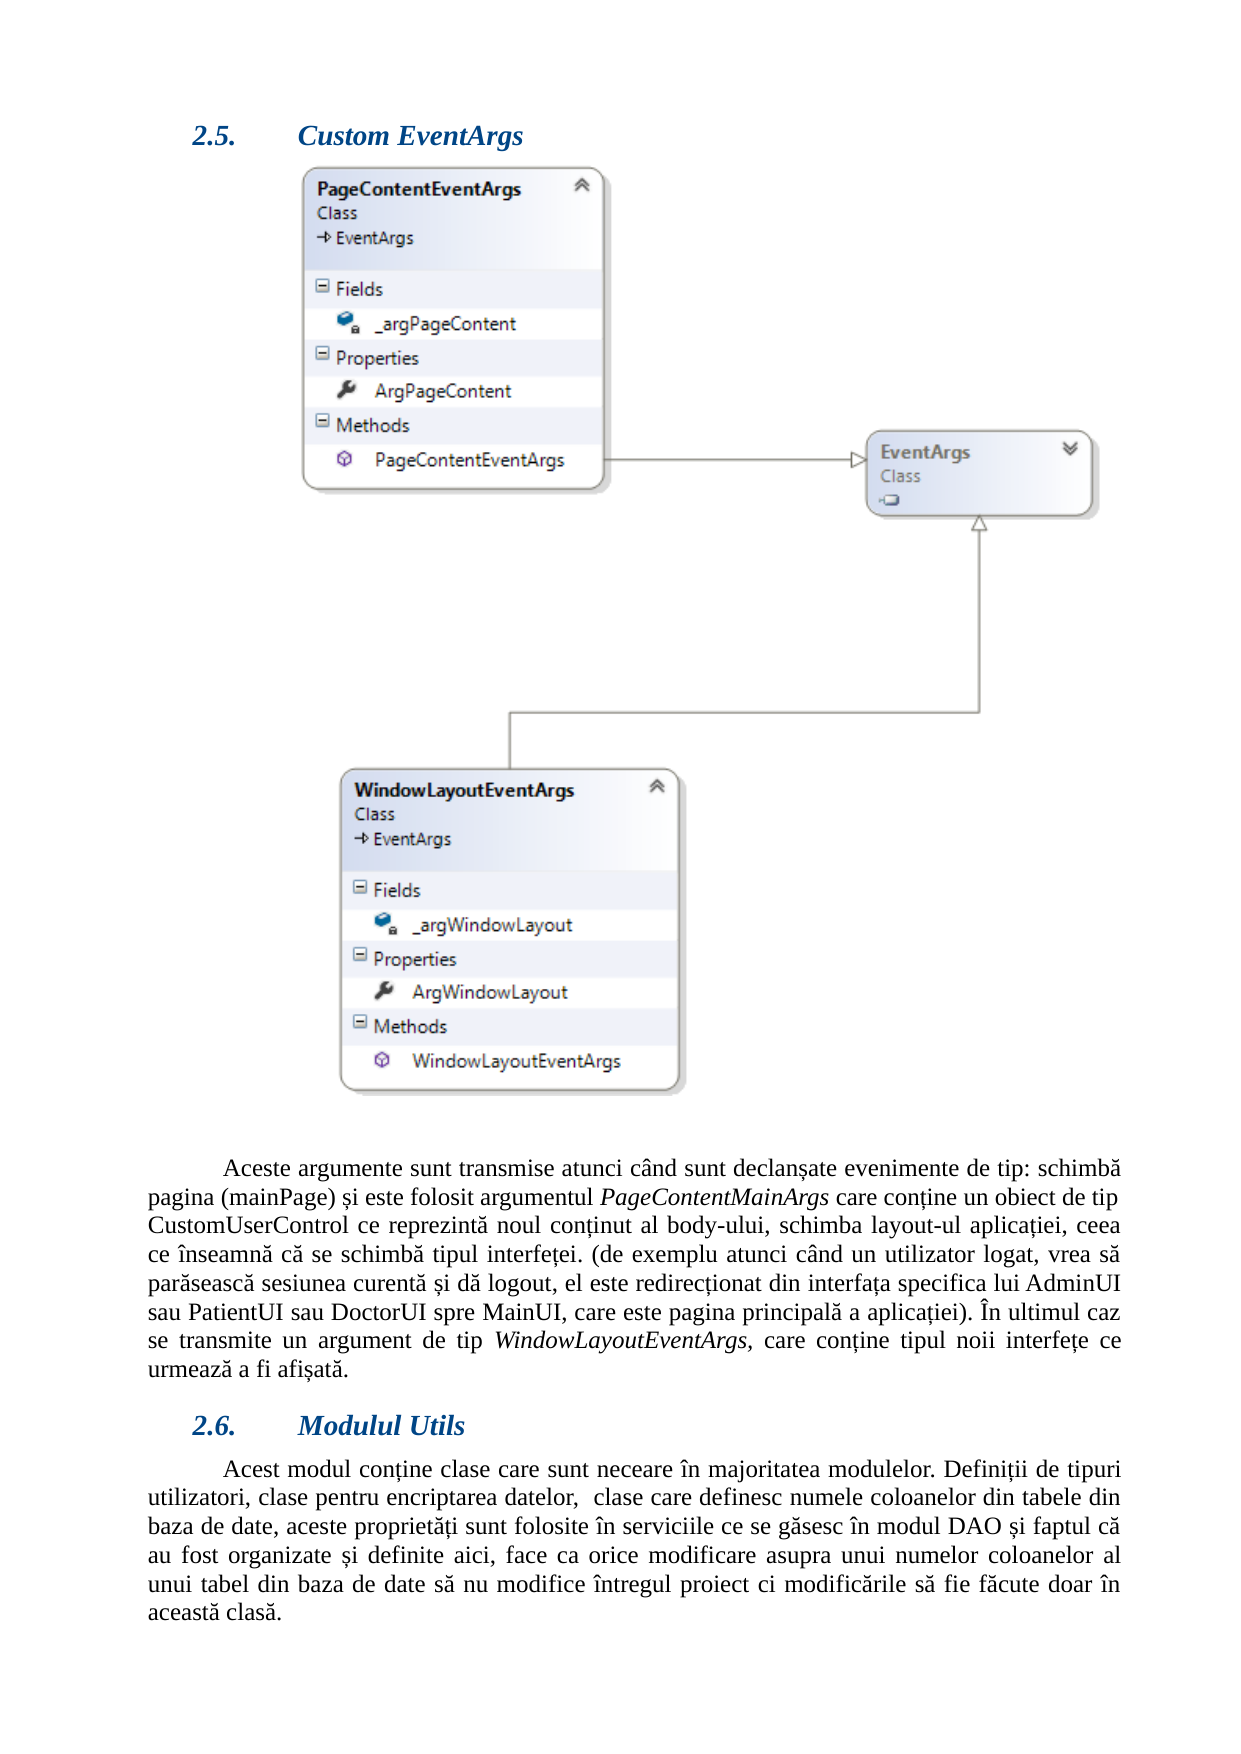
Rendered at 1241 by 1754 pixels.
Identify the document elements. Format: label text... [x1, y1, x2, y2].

text CustomUserControl ce reprezintă noul conținut al body-ului, schimba layout-ul aplicației, ceea ce înseamnă că se schimbă tipul interfeței. (de exemplu atunci când un utilizator logat, vrea să parăsească sesiunea curentă și dă logout, el este redirecționat din interfața specifica lui AdminUI sau PatientUI sau DoctorUI spre MainUI, care este pagina principală a aplicației). În ultimul caz se transmite un argument de tip WindowLayoutEventArgs, care conține tipul noii interfețe ce urmează a fi afișată. [148, 1210, 1122, 1383]
subtitle Modulul Utils [192, 1408, 1122, 1441]
subtitle Custom EventArgs [192, 118, 1122, 152]
picture [153, 164, 1117, 1096]
text Acest modul conține clase care sunt neceare în majoritatea modulelor. Definiții de tipuri utilizatori, clase pentru encriptarea datelor, clase care definesc numele coloanelor din tabele din baza de date, aceste proprietăți sunt folosite în serviciile ce se găsesc în modul DAO și faptul că au fost organizate și definite aici, face ca orice modificare asupra unui numelor coloanelor al unui tabel din baza de date să nu modifice întregul proiect ci modificările să fie făcute doar în această clasă. [148, 1454, 1122, 1626]
text Aceste argumente sunt transmise atunci când sunt declanșate evenimente de tip: schimbă pagina (mainPage) și este folosit argumentul PageContentMainArgs care conține un obiect de tip [148, 1153, 1122, 1210]
